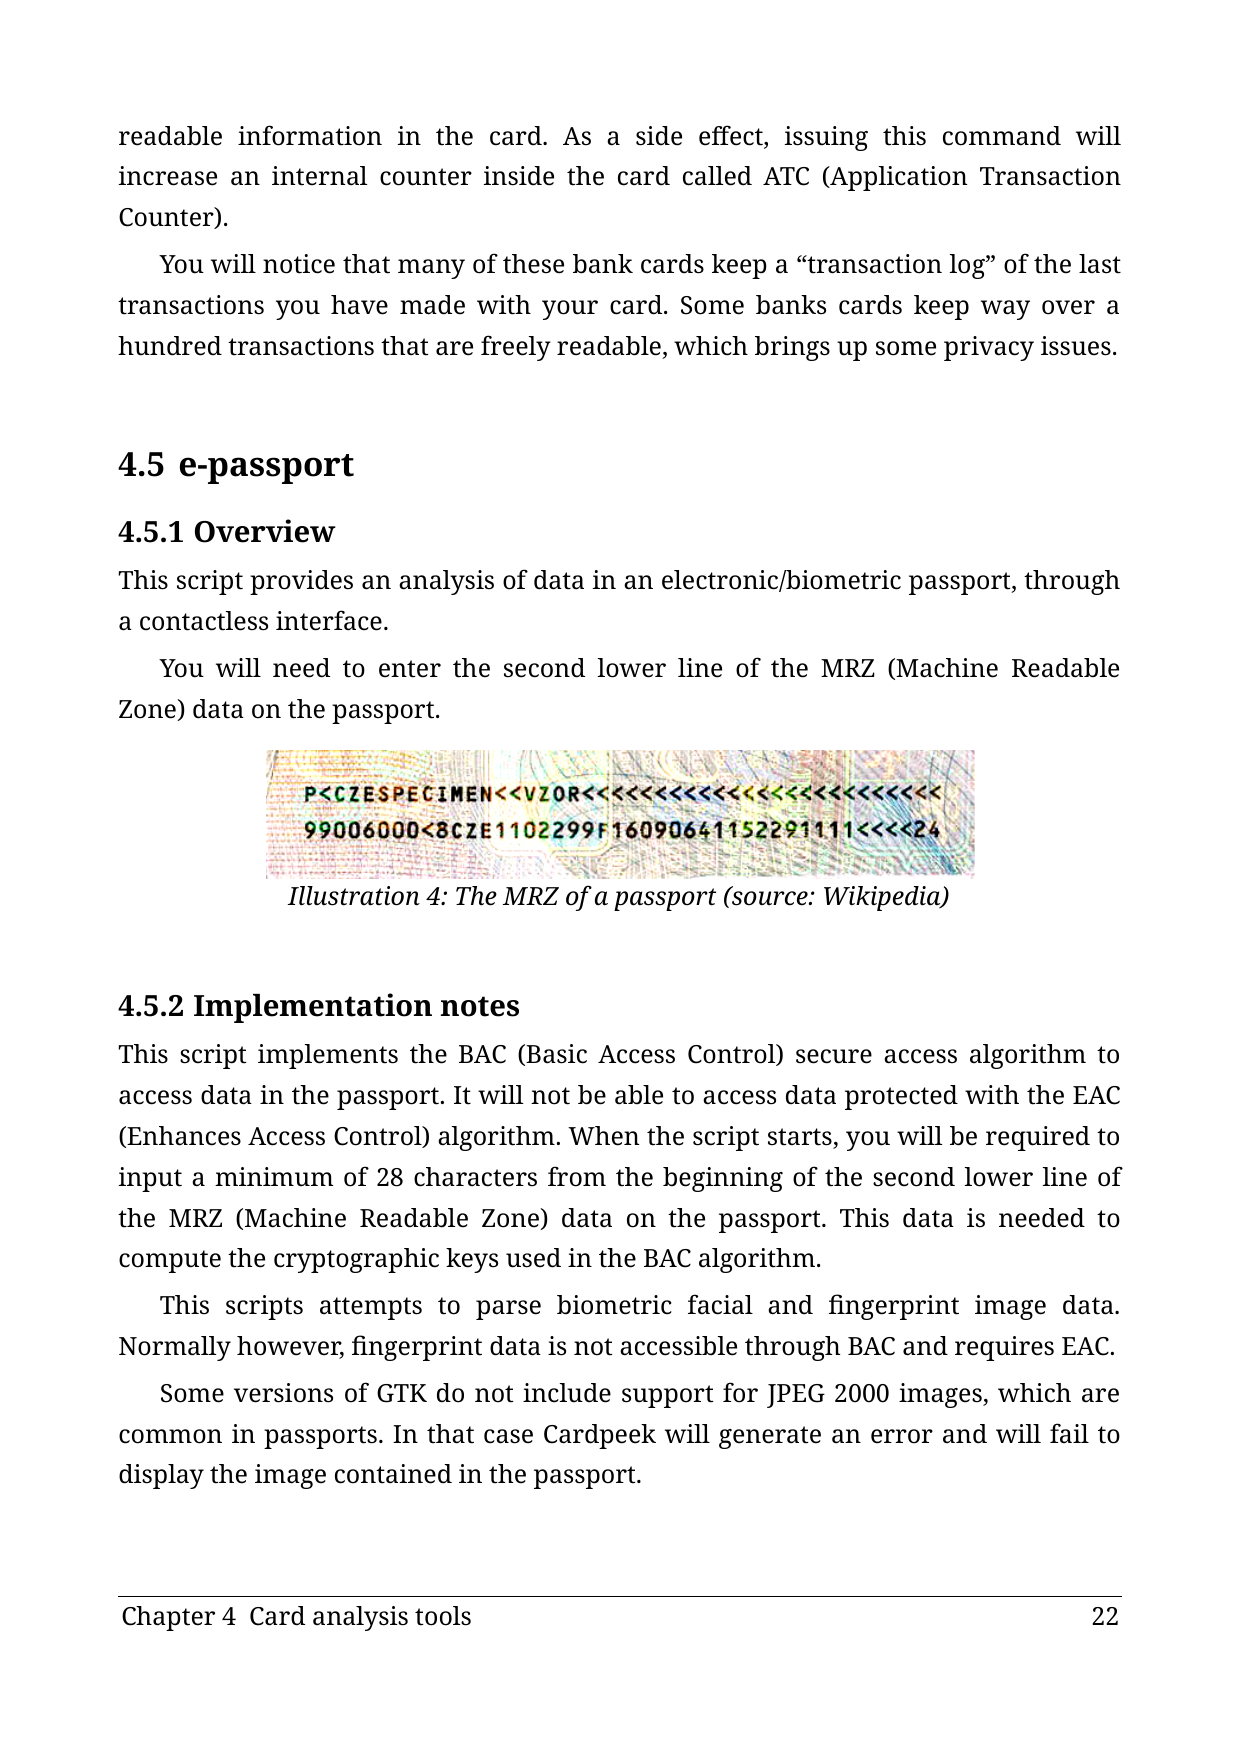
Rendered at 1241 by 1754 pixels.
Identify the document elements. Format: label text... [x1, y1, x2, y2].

text This script provides an analysis of data in an electronic/biometric passport, through a contactless interface. [118, 563, 1122, 638]
text Some versions of GTK do not include support for JPEG 2000 images, which are common in passports. In that case Cardpeek will generate an error and will fail to display the image contained in the passport. [118, 1375, 1122, 1491]
picture [266, 750, 975, 879]
subtitle Implementation notes [118, 985, 1122, 1024]
subtitle Overview [118, 511, 1122, 551]
text readable information in the card. As a side effect, issuing this command will increase an internal counter inside the card called ATC (Application Transaction Counter). [118, 118, 1122, 234]
text This script implements the BAC (Basic Access Control) secure access algorithm to access data in the passport. It will not be able to access data protected with the EAC (Enhances Access Control) algorithm. When the script starts, you will be required to input a minimum of 28 characters from the beginning of the second lower line of the MRZ (Machine Readable Zone) data on the passport. This data is needed to compute the cryptographic keys used in the BAC algorithm. [118, 1037, 1122, 1275]
subtitle e-passport [118, 441, 1122, 486]
text You will need to enter the second lower line of the MRZ (Machine Readable Zone) data on the passport. [118, 651, 1122, 725]
text You will notice that many of these bank cards keep a “transaction log” of the last transactions you have made with your card. Some banks cards keep way over a hundred transactions that are freely readable, which brings up some privacy issues. [118, 247, 1122, 362]
text Illustration 4: The MRZ of a passport (source: Wikipedia) [266, 879, 974, 912]
text This scripts attempts to parse biometric facial and fingerprint image data. Normally however, fingerprint data is not accessible through BAC and requires EAC. [118, 1288, 1122, 1363]
